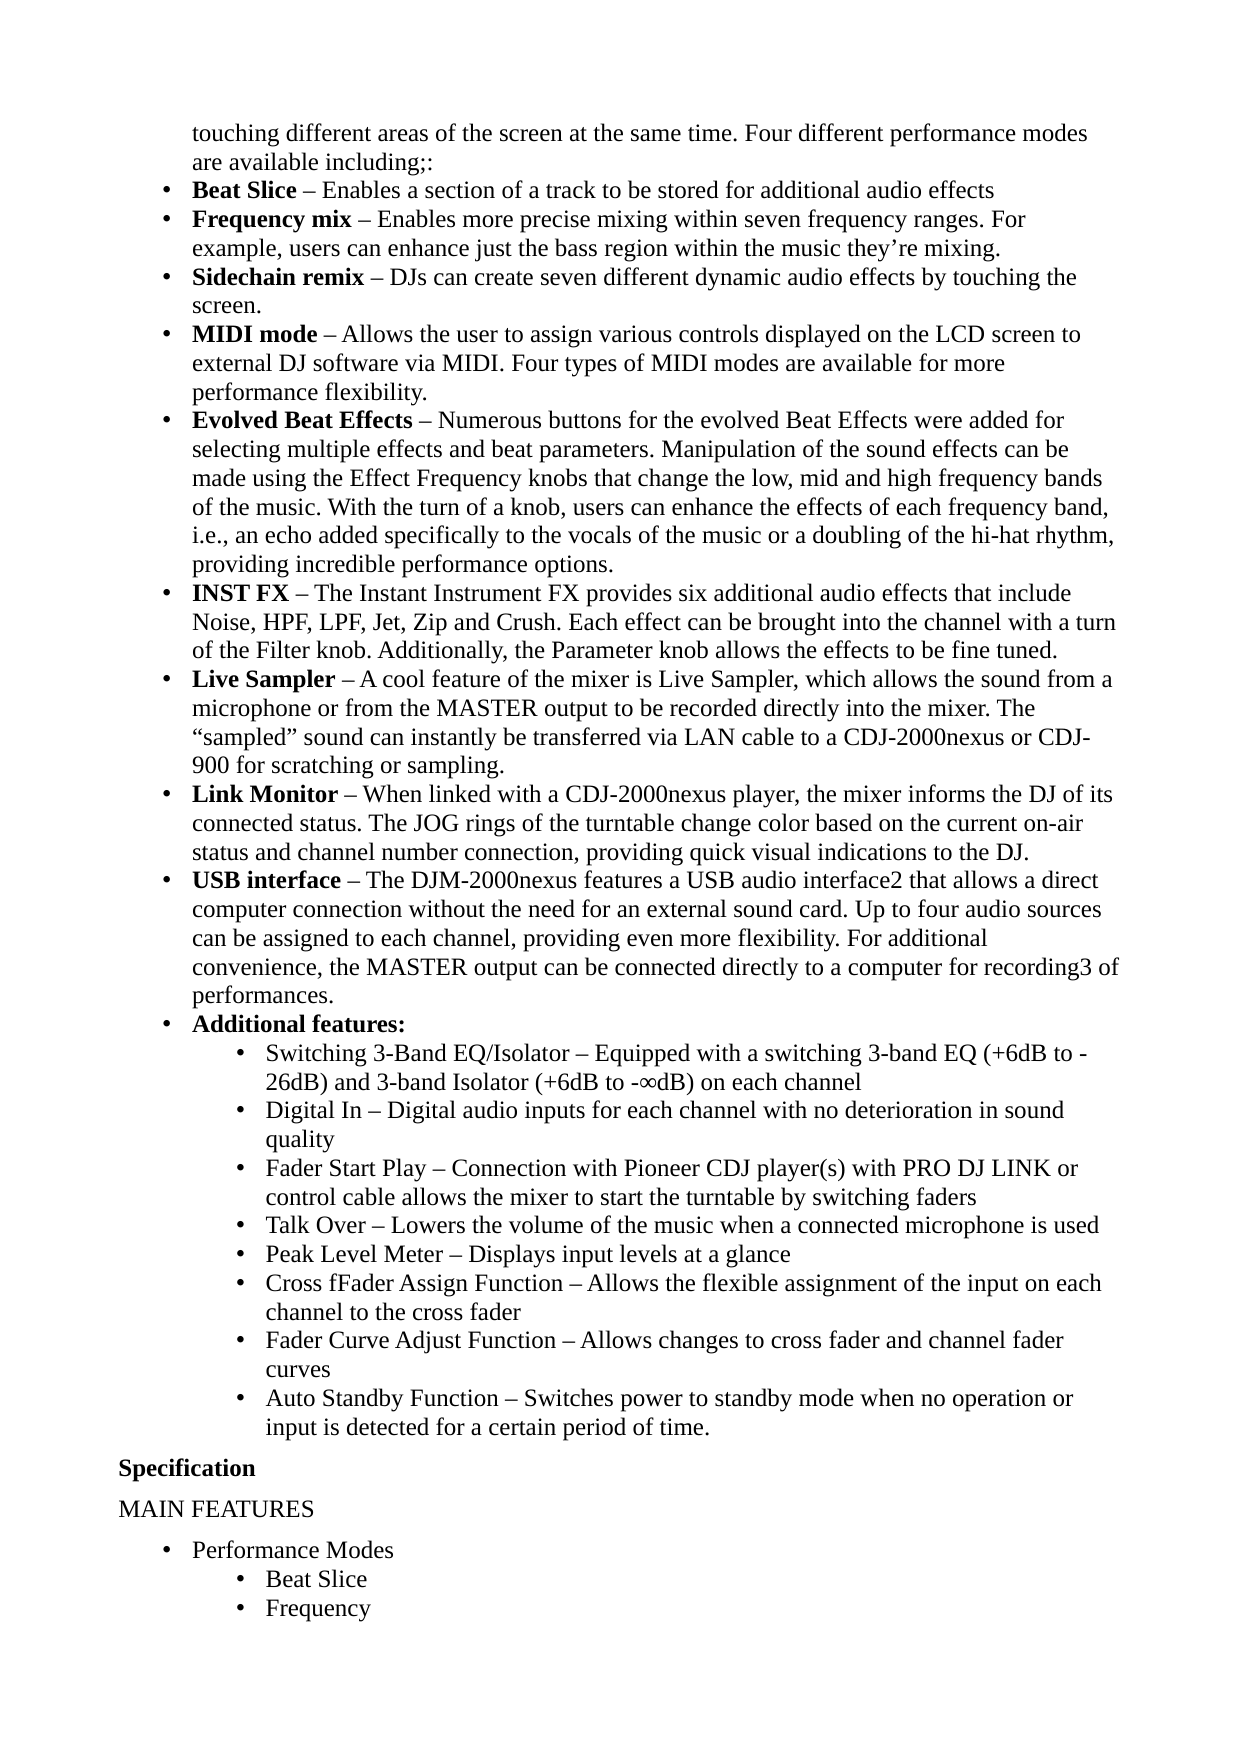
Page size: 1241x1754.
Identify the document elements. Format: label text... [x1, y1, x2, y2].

list Talk Over – Lowers the volume of the music when a connected microphone is used [236, 1211, 1122, 1239]
list Frequency mix – Enables more precise mixing within seven frequency ranges. For example, users can enhance just the bass region within the music they’re mixing. [162, 204, 1122, 262]
list Additional features: [162, 1009, 1122, 1038]
list Evolved Beat Effects – Numerous buttons for the evolved Beat Effects were added for selecting multiple effects and beat parameters. Manipulation of the sound effects can be made using the Effect Frequency knobs that change the low, mid and high frequency bands of the music. With the turn of a knob, users can enhance the effects of each frequency band, i.e., an echo added specifically to the vocals of the music or a doubling of the hi-hat rhythm, providing incredible performance options. [162, 406, 1122, 578]
list MIDI mode – Allows the user to assign various controls displayed on the LCD screen to external DJ software via MIDI. Four types of MIDI modes are available for more performance flexibility. [162, 319, 1122, 406]
list Performance Modes [162, 1536, 1122, 1564]
list USB interface – The DJM-2000nexus features a USB audio interface2 that allows a direct computer connection without the need for an external sound card. Up to four audio sources can be assigned to each channel, providing even more flexibility. For additional convenience, the MASTER output can be connected directly to a computer for recording3 of performances. [162, 866, 1122, 1009]
list Beat Slice [236, 1564, 1122, 1593]
list Link Monitor – When linked with a CDJ-2000nexus player, the mixer informs the DJ of its connected status. The JOG rings of the turntable change color based on the current on-air status and channel number connection, providing quick visual indications to the DJ. [162, 779, 1122, 866]
list Frequency [236, 1593, 1122, 1622]
list touching different areas of the screen at the same time. Four different performance modes are available including;: [162, 118, 1122, 176]
list Digital In – Digital audio inputs for each channel with no deterioration in sound quality [236, 1096, 1122, 1153]
list Switching 3-Band EQ/Isolator – Equipped with a switching 3-band EQ (+6dB to -26dB) and 3-band Isolator (+6dB to -∞dB) on each channel [236, 1038, 1122, 1096]
list Auto Standby Function – Switches power to standby mode when no operation or input is detected for a certain period of time. [236, 1383, 1122, 1441]
list Sidechain remix – DJs can create seven different dynamic audio effects by touching the screen. [162, 262, 1122, 319]
list Fader Curve Adjust Function – Allows changes to cross fader and channel fader curves [236, 1326, 1122, 1383]
list INST FX – The Instant Instrument FX provides six additional audio effects that include Noise, HPF, LPF, Jet, Zip and Crush. Each effect can be brought into the channel with a turn of the Filter knob. Additionally, the Parameter knob allows the effects to be fine tuned. [162, 578, 1122, 664]
text MAIN FEATURES [118, 1494, 1122, 1523]
list Live Sampler – A cool feature of the mixer is Live Sampler, which allows the sound from a microphone or from the MASTER output to be recorded directly into the mixer. The “sampled” sound can instantly be transferred via LAN cable to a CDJ-2000nexus or CDJ-900 for scratching or sampling. [162, 664, 1122, 779]
list Beat Slice – Enables a section of a track to be stored for additional audio effects [162, 176, 1122, 204]
text Specification [118, 1453, 1122, 1482]
list Cross fFader Assign Function – Allows the flexible assignment of the input on each channel to the cross fader [236, 1268, 1122, 1326]
list Peak Level Meter – Displays input levels at a glance [236, 1239, 1122, 1268]
list Fader Start Play – Connection with Pioneer CDJ player(s) with PRO DJ LINK or control cable allows the mixer to start the turntable by switching faders [236, 1153, 1122, 1211]
